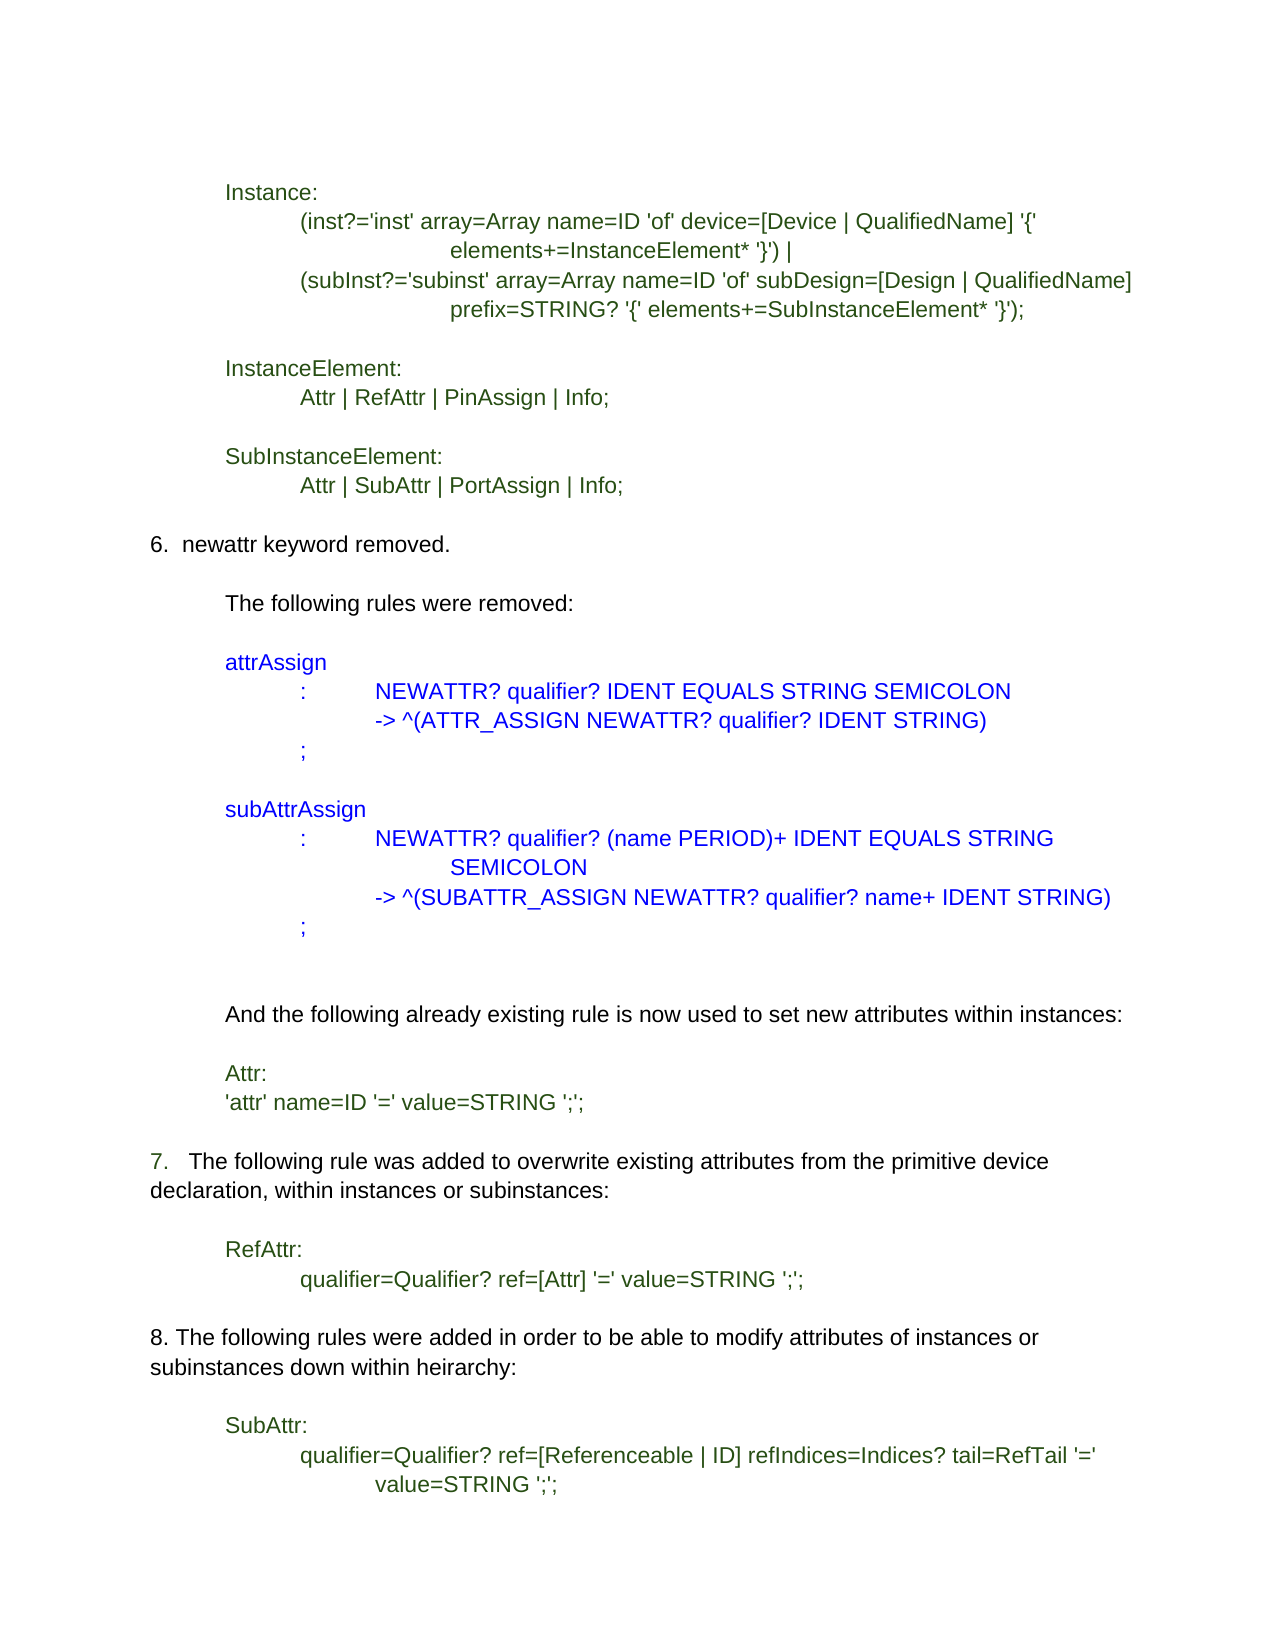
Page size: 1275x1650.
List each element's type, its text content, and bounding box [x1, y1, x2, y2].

text InstanceElement: [225, 356, 1171, 381]
text -> ^(SUBATTR_ASSIGN NEWATTR? qualifier? name+ IDENT STRING) [225, 884, 1171, 910]
text 8. The following rules were added in order to be able to modify attributes of instances or subinstances down within heirarchy: [150, 1325, 1171, 1380]
text qualifier=Qualifier? ref=[Referenceable | ID] refIndices=Indices? tail=RefTail '=' [225, 1442, 1171, 1468]
text : NEWATTR? qualifier? IDENT EQUALS STRING SEMICOLON [225, 679, 1171, 704]
text Attr | RefAttr | PinAssign | Info; [225, 385, 1171, 411]
text SubAttr: [225, 1413, 1171, 1439]
text The following rules were removed: [150, 591, 1171, 616]
text 7. The following rule was added to overwrite existing attributes from the primitive device declaration, within instances or subinstances: [150, 1149, 1171, 1204]
text value=STRING ';'; [300, 1472, 1171, 1497]
text 'attr' name=ID '=' value=STRING ';'; [150, 1090, 1171, 1116]
text subAttrAssign [225, 796, 1171, 822]
text attrAssign [150, 649, 1171, 675]
text SubInstanceElement: [225, 444, 1171, 469]
text Attr: [150, 1061, 1171, 1086]
text (inst?='inst' array=Array name=ID 'of' device=[Device | QualifiedName] '{' [300, 209, 1171, 234]
text SEMICOLON [375, 855, 1171, 881]
text -> ^(ATTR_ASSIGN NEWATTR? qualifier? IDENT STRING) [225, 708, 1171, 734]
text qualifier=Qualifier? ref=[Attr] '=' value=STRING ';'; [225, 1266, 1171, 1292]
text And the following already existing rule is now used to set new attributes within instances: [150, 1002, 1171, 1027]
text RefAttr: [225, 1237, 1171, 1262]
text prefix=STRING? '{' elements+=SubInstanceElement* '}'); [375, 297, 1171, 322]
text 6. newattr keyword removed. [150, 532, 1171, 557]
text Instance: [225, 179, 1171, 205]
text ; [225, 914, 1171, 939]
text : NEWATTR? qualifier? (name PERIOD)+ IDENT EQUALS STRING [225, 826, 1171, 851]
text (subInst?='subinst' array=Array name=ID 'of' subDesign=[Design | QualifiedName] [300, 267, 1171, 293]
text ; [225, 737, 1171, 763]
text Attr | SubAttr | PortAssign | Info; [225, 473, 1171, 499]
text elements+=InstanceElement* '}') | [375, 238, 1171, 264]
